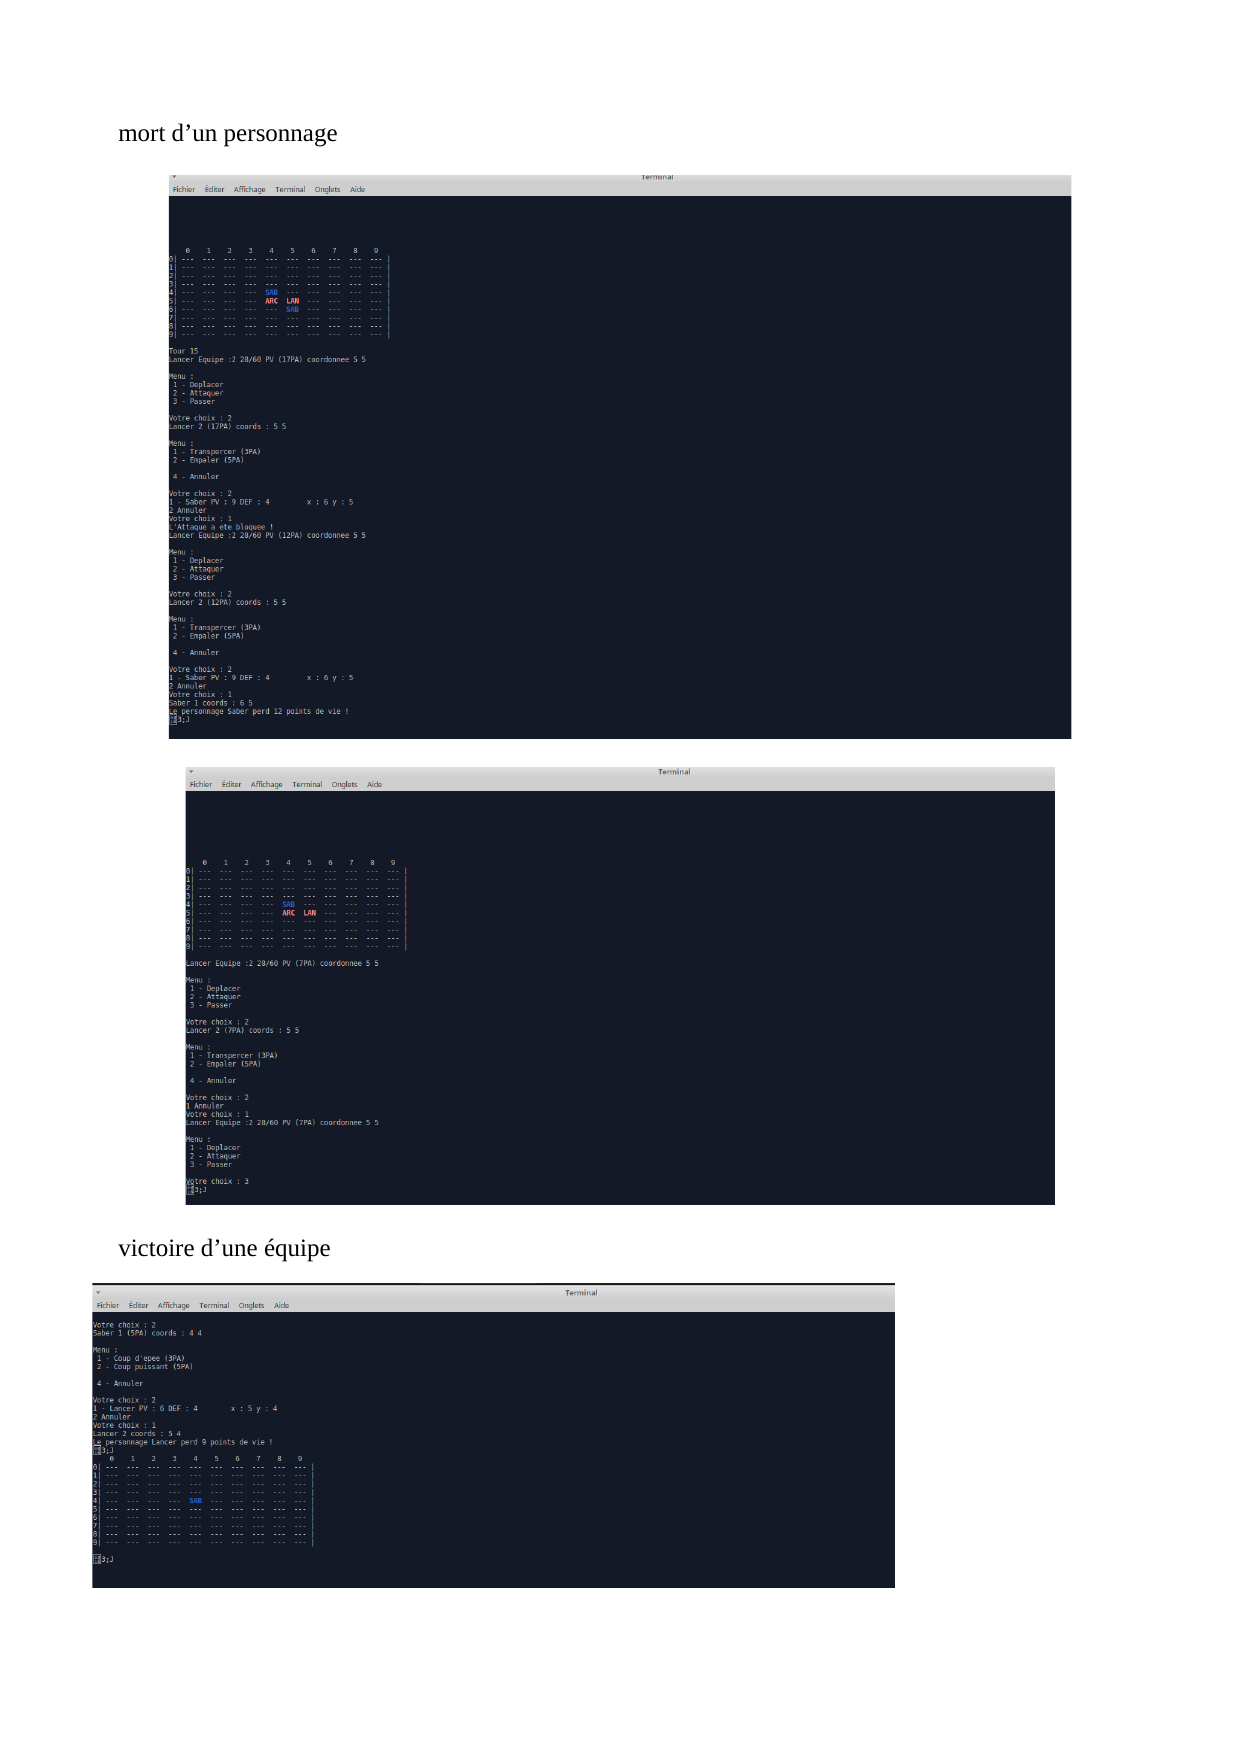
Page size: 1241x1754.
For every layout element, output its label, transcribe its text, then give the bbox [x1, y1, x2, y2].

text mort d’un personnage [118, 118, 1122, 147]
picture [185, 767, 1055, 1205]
text victoire d’une équipe [118, 1233, 1122, 1262]
picture [168, 175, 1072, 739]
picture [92, 1283, 895, 1581]
